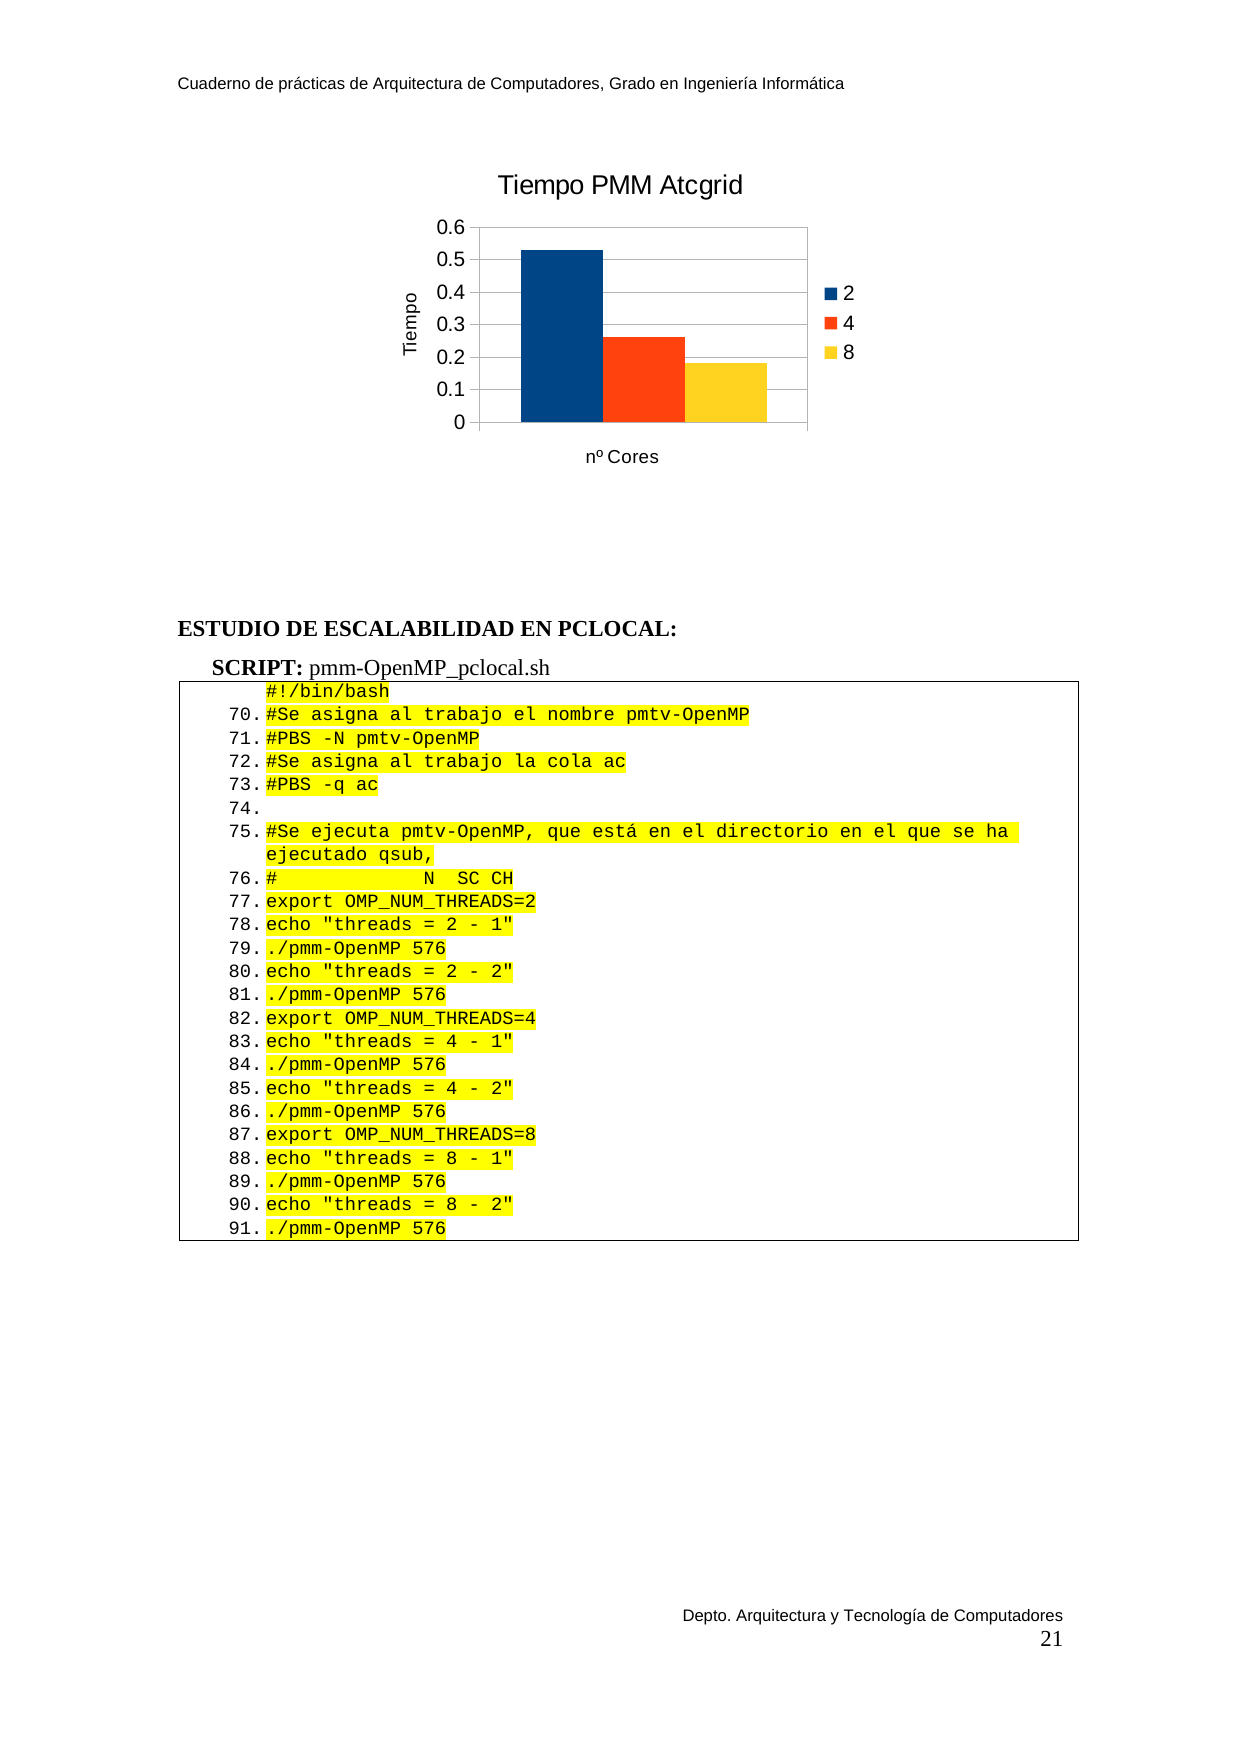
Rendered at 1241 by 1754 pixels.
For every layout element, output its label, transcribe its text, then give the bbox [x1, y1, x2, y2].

table_header #!/bin/bash #Se asigna al trabajo el nombre pmtv-OpenMP #PBS -N pmtv-OpenMP #Se asigna al trabajo la cola ac #PBS -q ac #Se ejecuta pmtv-OpenMP, que está en el directorio en el que se ha ejecutado qsub, # N SC CH export OMP_NUM_THREADS=2 echo "threads = 2 - 1" ./pmm-OpenMP 576 echo "threads = 2 - 2" ./pmm-OpenMP 576 export OMP_NUM_THREADS=4 echo "threads = 4 - 1" ./pmm-OpenMP 576 echo "threads = 4 - 2" ./pmm-OpenMP 576 export OMP_NUM_THREADS=8 echo "threads = 8 - 1" ./pmm-OpenMP 576 echo "threads = 8 - 2" ./pmm-OpenMP 576 [180, 682, 1078, 1240]
list SCRIPT: pmm-OpenMP_pclocal.sh [177, 654, 1063, 681]
list ESTUDIO DE ESCALABILIDAD EN PCLOCAL: [177, 616, 1063, 642]
